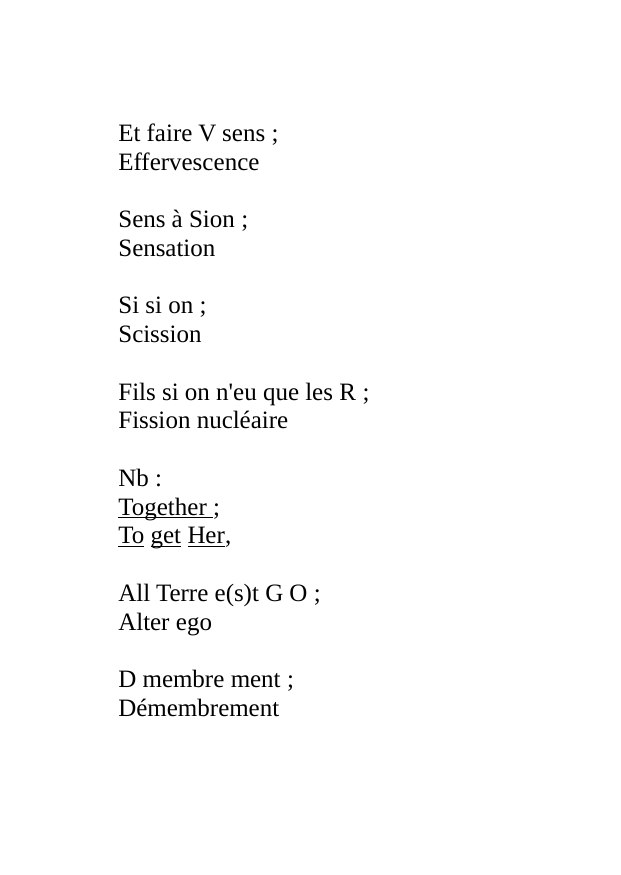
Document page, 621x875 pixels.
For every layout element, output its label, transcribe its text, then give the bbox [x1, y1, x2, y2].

text Alter ego [118, 607, 502, 636]
text To get Her, [118, 521, 502, 549]
text Si si on ; [118, 291, 502, 319]
text D membre ment ; [118, 664, 502, 693]
text Effervescence [118, 147, 502, 176]
text All Terre e(s)t G O ; [118, 578, 502, 607]
text Together ; [118, 492, 502, 521]
text Sens à Sion ; [118, 204, 502, 233]
text Fission nucléaire [118, 406, 502, 434]
text Nb : [118, 463, 502, 492]
text Sensation [118, 233, 502, 262]
text Et faire V sens ; [118, 118, 502, 147]
text Démembrement [118, 693, 502, 722]
text Scission [118, 319, 502, 348]
text Fils si on n'eu que les R ; [118, 377, 502, 406]
